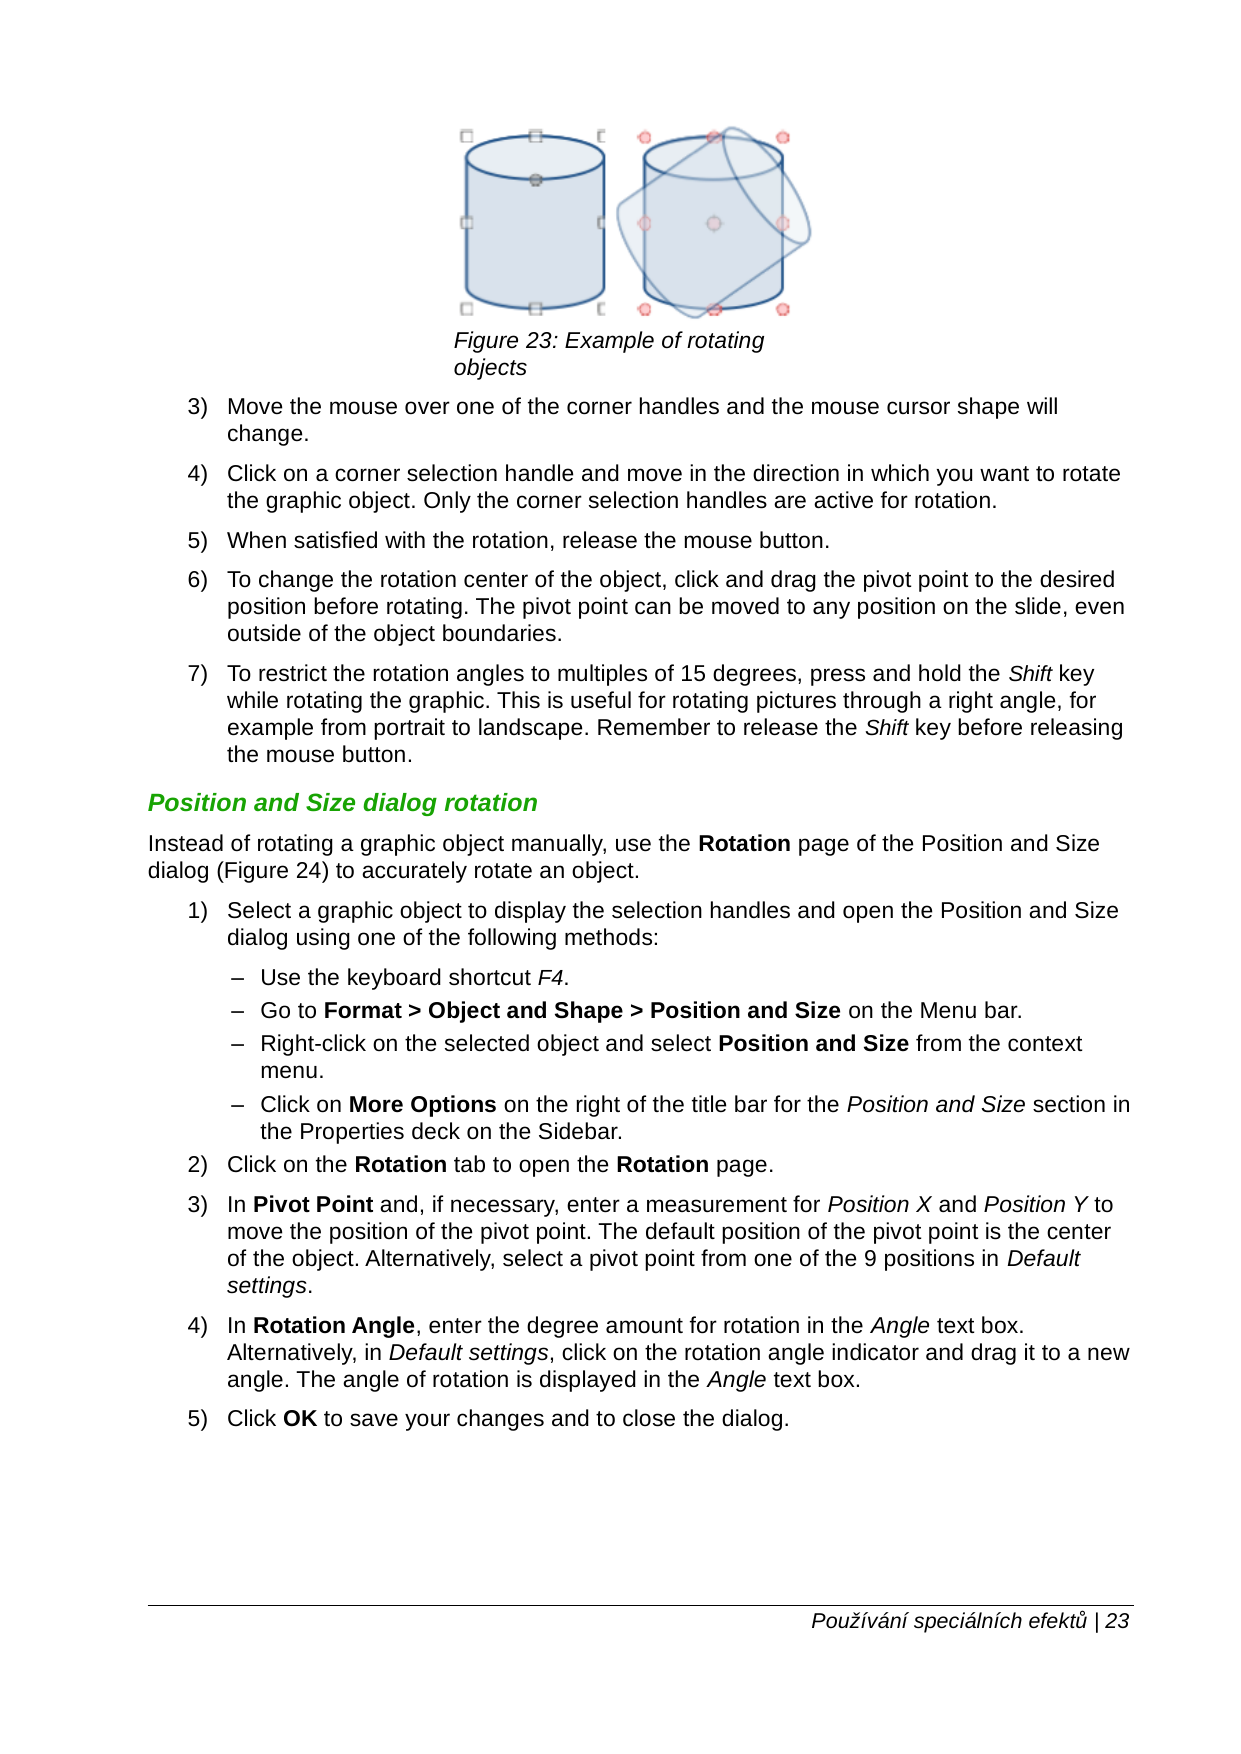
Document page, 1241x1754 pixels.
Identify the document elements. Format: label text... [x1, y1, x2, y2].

list In Rotation Angle, enter the degree amount for rotation in the Angle text box. Alternatively, in Default settings, click on the rotation angle indicator and drag it to a new angle. The angle of rotation is displayed in the Angle text box. [208, 1311, 1134, 1392]
list Click on More Options on the right of the title bar for the Position and Size section in the Properties deck on the Sidebar. [231, 1090, 1134, 1144]
list Select a graphic object to display the selection handles and open the Position and Size dialog using one of the following methods: [208, 896, 1134, 951]
list Click on a corner selection handle and move in the direction in which you want to rotate the graphic object. Only the corner selection handles are active for rotation. [208, 459, 1134, 513]
list Right-click on the selected object and select Position and Size from the context menu. [231, 1030, 1134, 1084]
text Instead of rotating a graphic object manually, use the Rotation page of the Position and Size dialog (Figure 24) to accurately rotate an object. [148, 830, 1134, 884]
list To change the rotation center of the object, click and drag the pivot point to the desired position before rotating. The pivot point can be moved to any position on the slide, even outside of the object boundaries. [208, 566, 1134, 647]
subtitle Position and Size dialog rotation [148, 788, 1134, 817]
list When satisfied with the rotation, release the mouse button. [208, 526, 1134, 553]
list Use the keyboard shortcut F4. [231, 963, 1134, 990]
picture [453, 118, 828, 327]
list Move the mouse over one of the corner handles and the mouse cursor shape will change. [208, 393, 1134, 447]
list Click on the Rotation tab to open the Rotation page. [208, 1151, 1134, 1178]
text Figure 23: Example of rotating objects [454, 327, 828, 381]
list Click OK to save your changes and to close the dialog. [208, 1405, 1134, 1432]
list In Pivot Point and, if necessary, enter a measurement for Position X and Position Y to move the position of the pivot point. The default position of the pivot point is the center of the object. Alternatively, select a pivot point from one of the 9 positions in Default settings. [208, 1190, 1134, 1298]
list To restrict the rotation angles to multiples of 15 degrees, press and hold the Shift key while rotating the graphic. This is useful for rotating pictures through a right angle, for example from portrait to landscape. Remember to release the Shift key before releasing the mouse button. [208, 659, 1134, 768]
list Go to Format > Object and Shape > Position and Size on the Menu bar. [231, 996, 1134, 1023]
